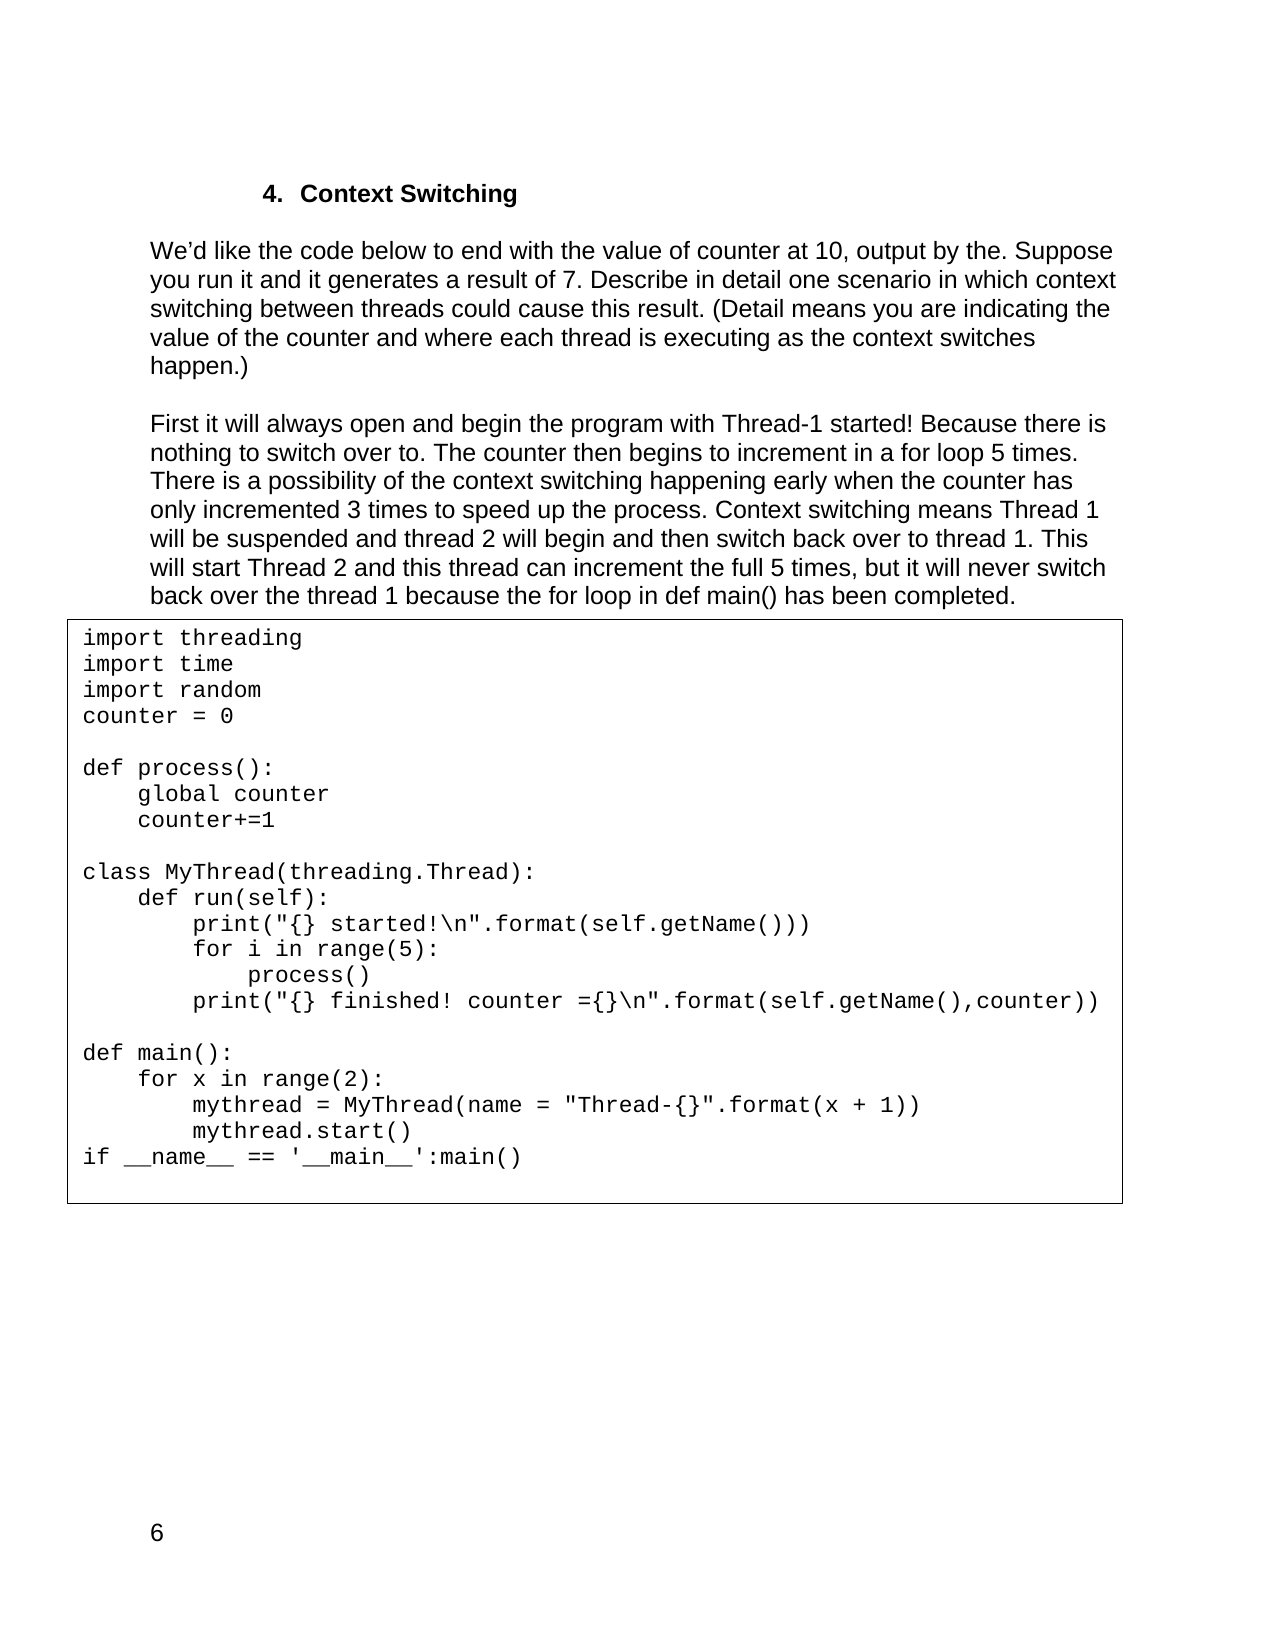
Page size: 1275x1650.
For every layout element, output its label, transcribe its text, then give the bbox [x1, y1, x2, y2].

text mythread.start() [82, 1119, 1108, 1145]
text for i in range(5): [82, 938, 1108, 964]
text if __name__ == '__main__':main() [82, 1145, 1108, 1171]
list Context Switching [262, 179, 1125, 207]
text First it will always open and begin the program with Thread-1 started! Because there is nothing to switch over to. The counter then begins to increment in a for loop 5 times. There is a possibility of the context switching happening early when the counter has only incremented 3 times to speed up the process. Context switching means Thread 1 will be suspended and thread 2 will begin and then switch back over to thread 1. This will start Thread 2 and this thread can increment the full 5 times, but it will never switch back over the thread 1 because the for loop in def main() has been completed. [150, 409, 1125, 610]
text import random [82, 678, 1108, 704]
text class MyThread(threading.Thread): [82, 860, 1108, 886]
text def process(): [82, 756, 1108, 782]
text import threading [82, 627, 1108, 652]
text def main(): [82, 1042, 1108, 1067]
text counter = 0 [82, 704, 1108, 730]
text for x in range(2): [82, 1067, 1108, 1093]
text print("{} started!\n".format(self.getName())) [82, 912, 1108, 938]
text print("{} finished! counter ={}\n".format(self.getName(),counter)) [82, 990, 1108, 1016]
text def run(self): [82, 886, 1108, 912]
text mythread = MyThread(name = "Thread-{}".format(x + 1)) [82, 1093, 1108, 1119]
text process() [82, 964, 1108, 990]
text We’d like the code below to end with the value of counter at 10, output by the. Suppose you run it and it generates a result of 7. Describe in detail one scenario in which context switching between threads could cause this result. (Detail means you are indicating the value of the counter and where each thread is executing as the context switches happen.) [150, 236, 1125, 380]
text import time [82, 652, 1108, 678]
text counter+=1 [82, 808, 1108, 834]
text global counter [82, 782, 1108, 808]
